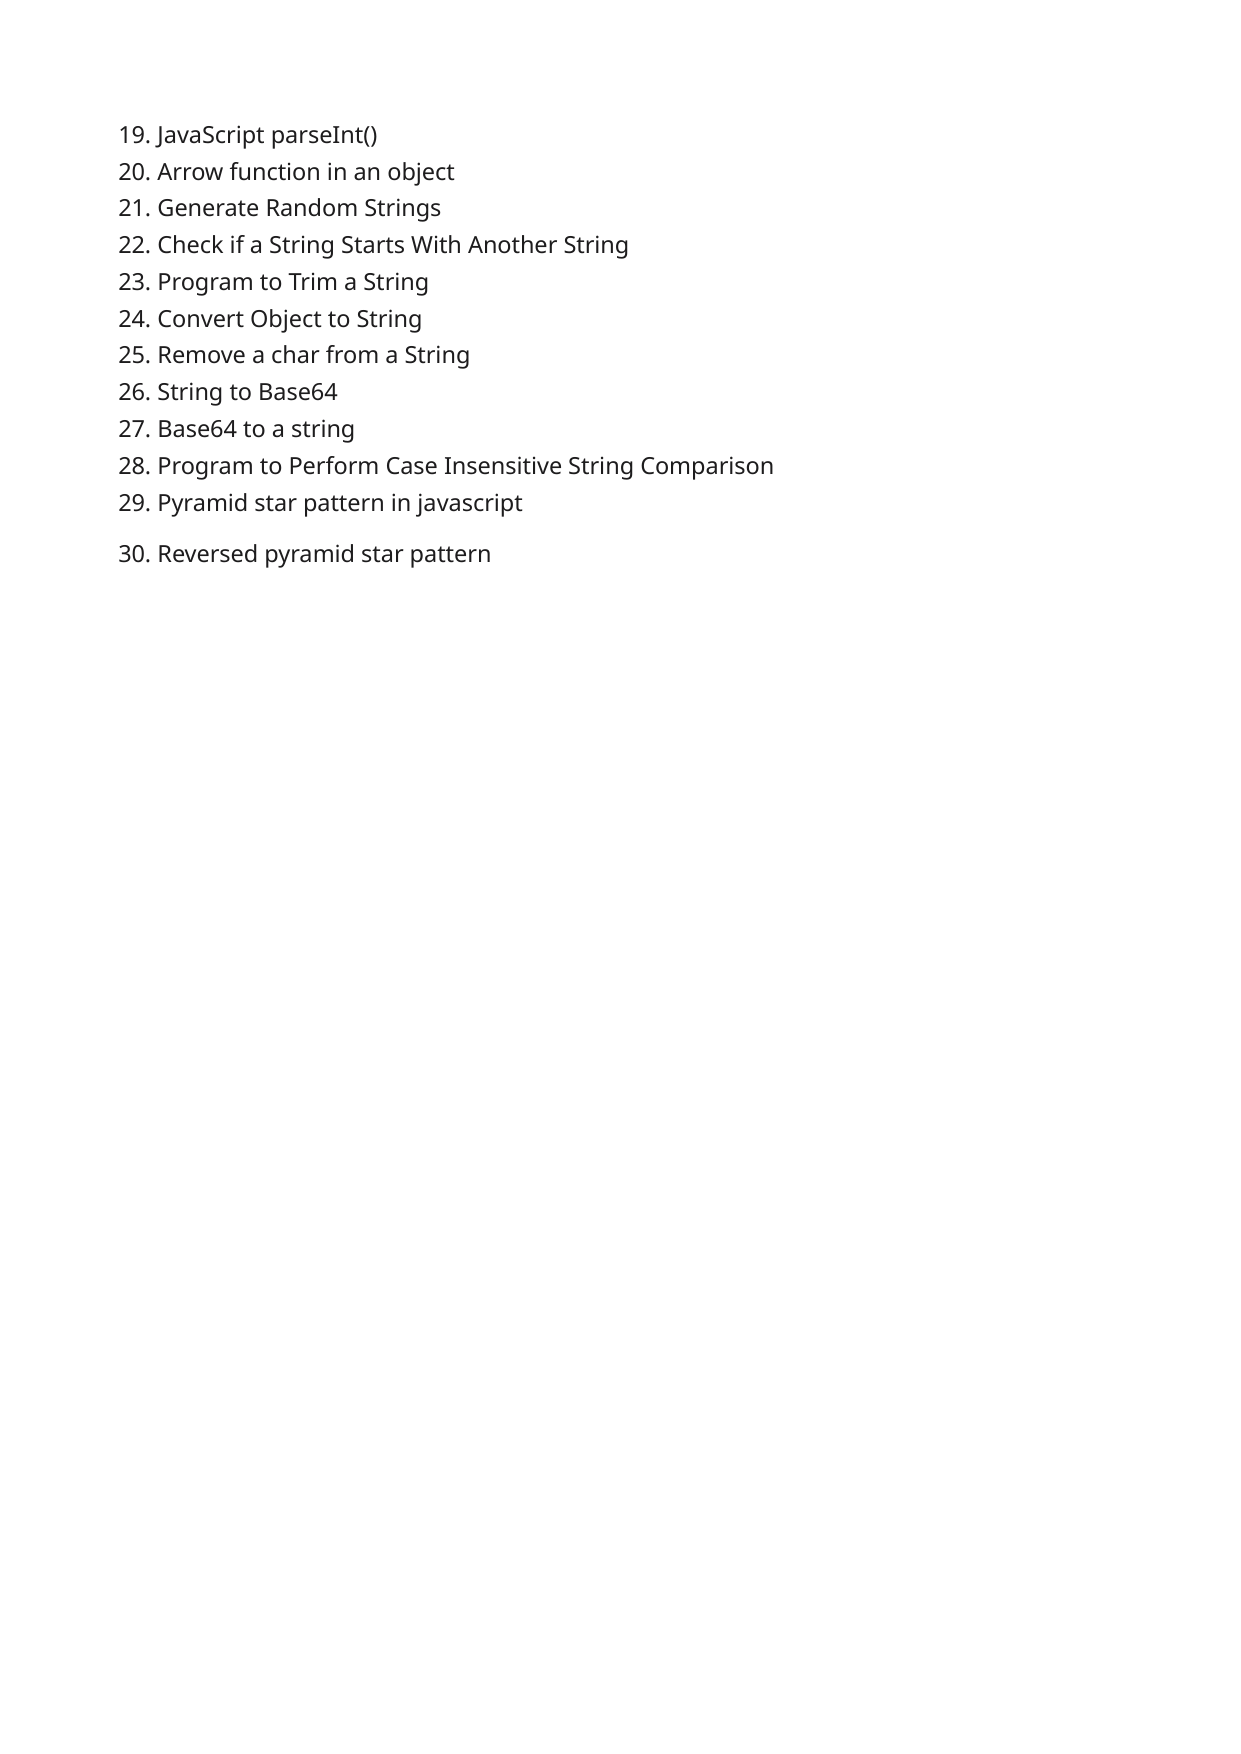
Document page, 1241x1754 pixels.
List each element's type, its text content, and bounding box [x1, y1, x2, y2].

text 19. JavaScript parseInt() 20. Arrow function in an object 21. Generate Random Strings 22. Check if a String Starts With Another String 23. Program to Trim a String 24. Convert Object to String 25. Remove a char from a String 26. String to Base64 27. Base64 to a string 28. Program to Perform Case Insensitive String Comparison 29. Pyramid star pattern in javascript [118, 118, 1122, 518]
text 30. Reversed pyramid star pattern [118, 537, 1122, 569]
